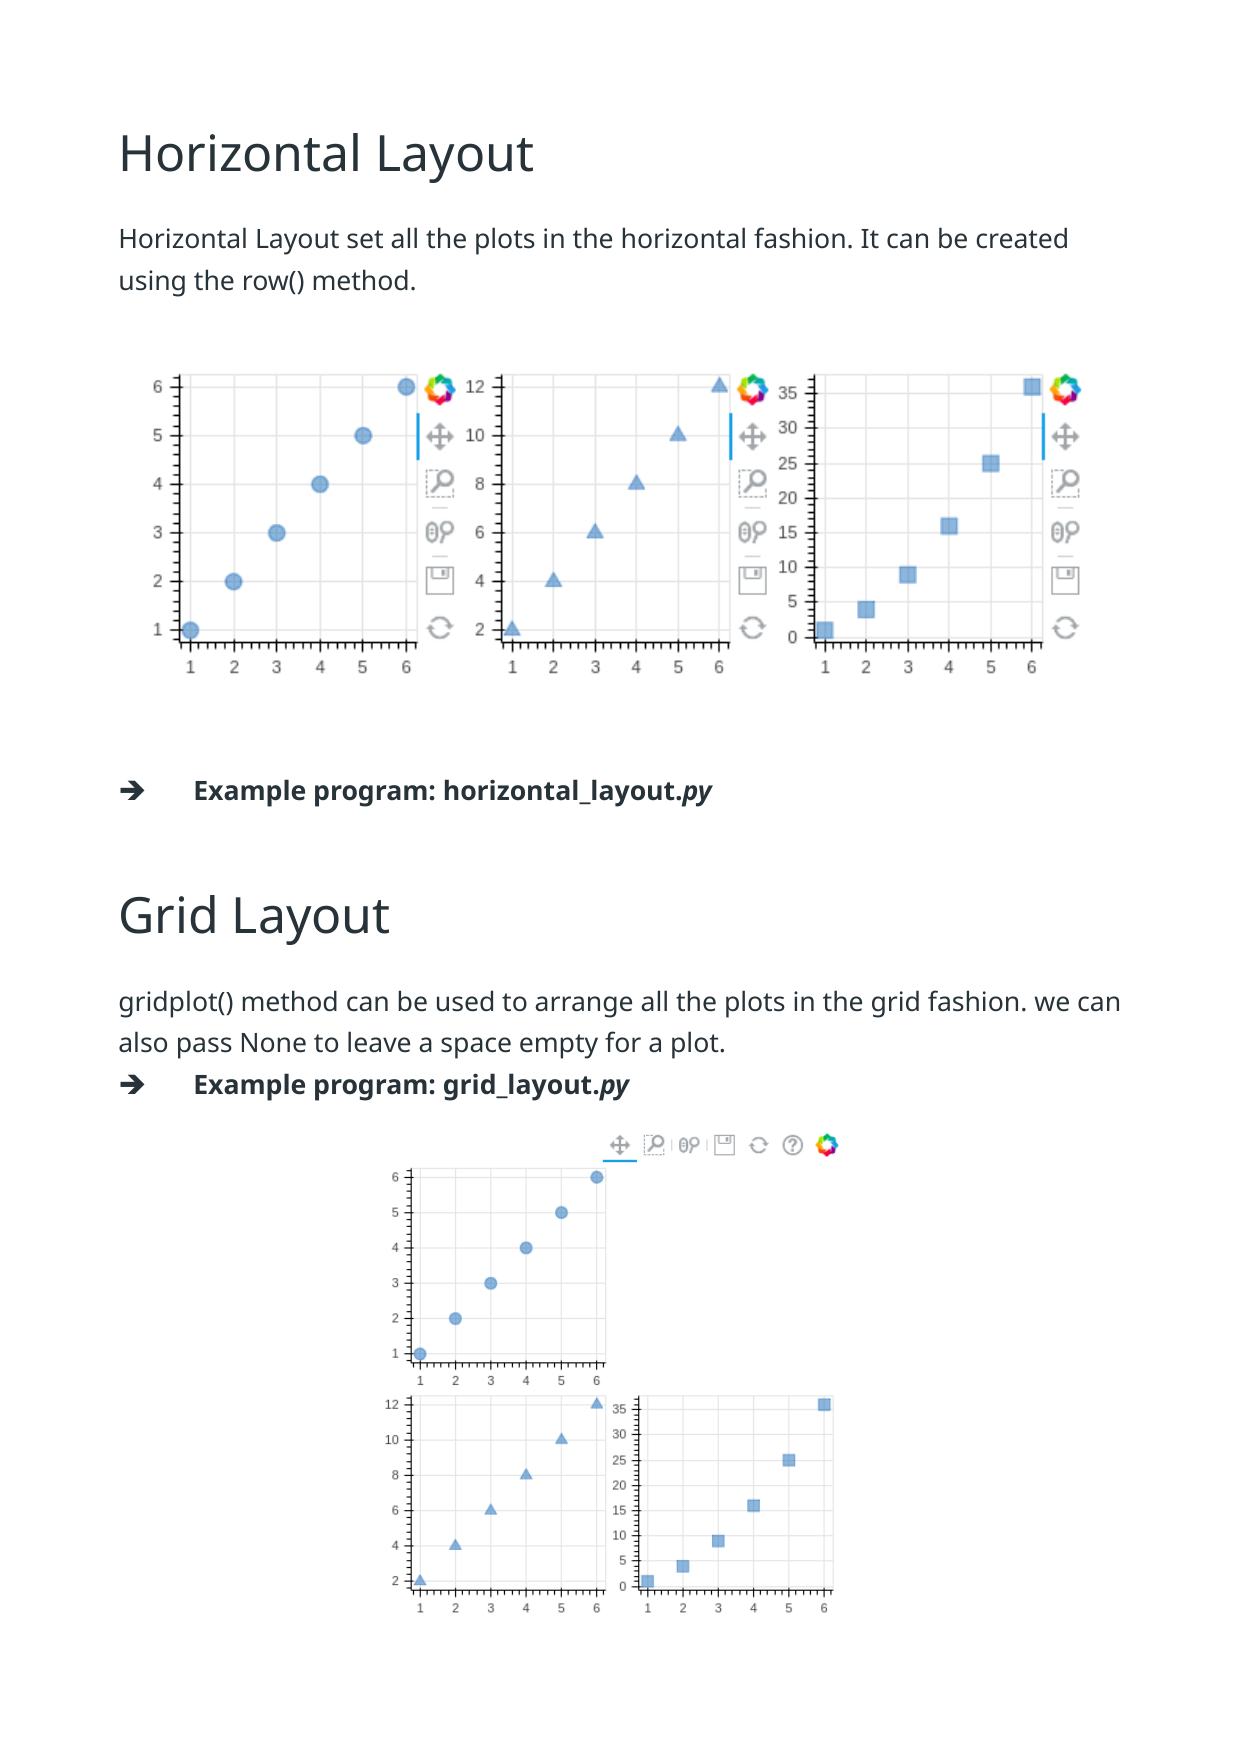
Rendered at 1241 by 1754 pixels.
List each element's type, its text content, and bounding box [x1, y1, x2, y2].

list Example program: grid_layout.py [118, 1066, 1122, 1102]
text gridplot() method can be used to arrange all the plots in the grid fashion. we can also pass None to leave a space empty for a plot. [118, 982, 1122, 1060]
text Horizontal Layout set all the plots in the horizontal fashion. It can be created using the row() method. [118, 220, 1122, 298]
subtitle Grid Layout [118, 880, 1122, 948]
picture [380, 1119, 860, 1625]
list Example program: horizontal_layout.py [118, 772, 1122, 808]
subtitle Horizontal Layout [118, 118, 1122, 186]
picture [140, 357, 1100, 700]
